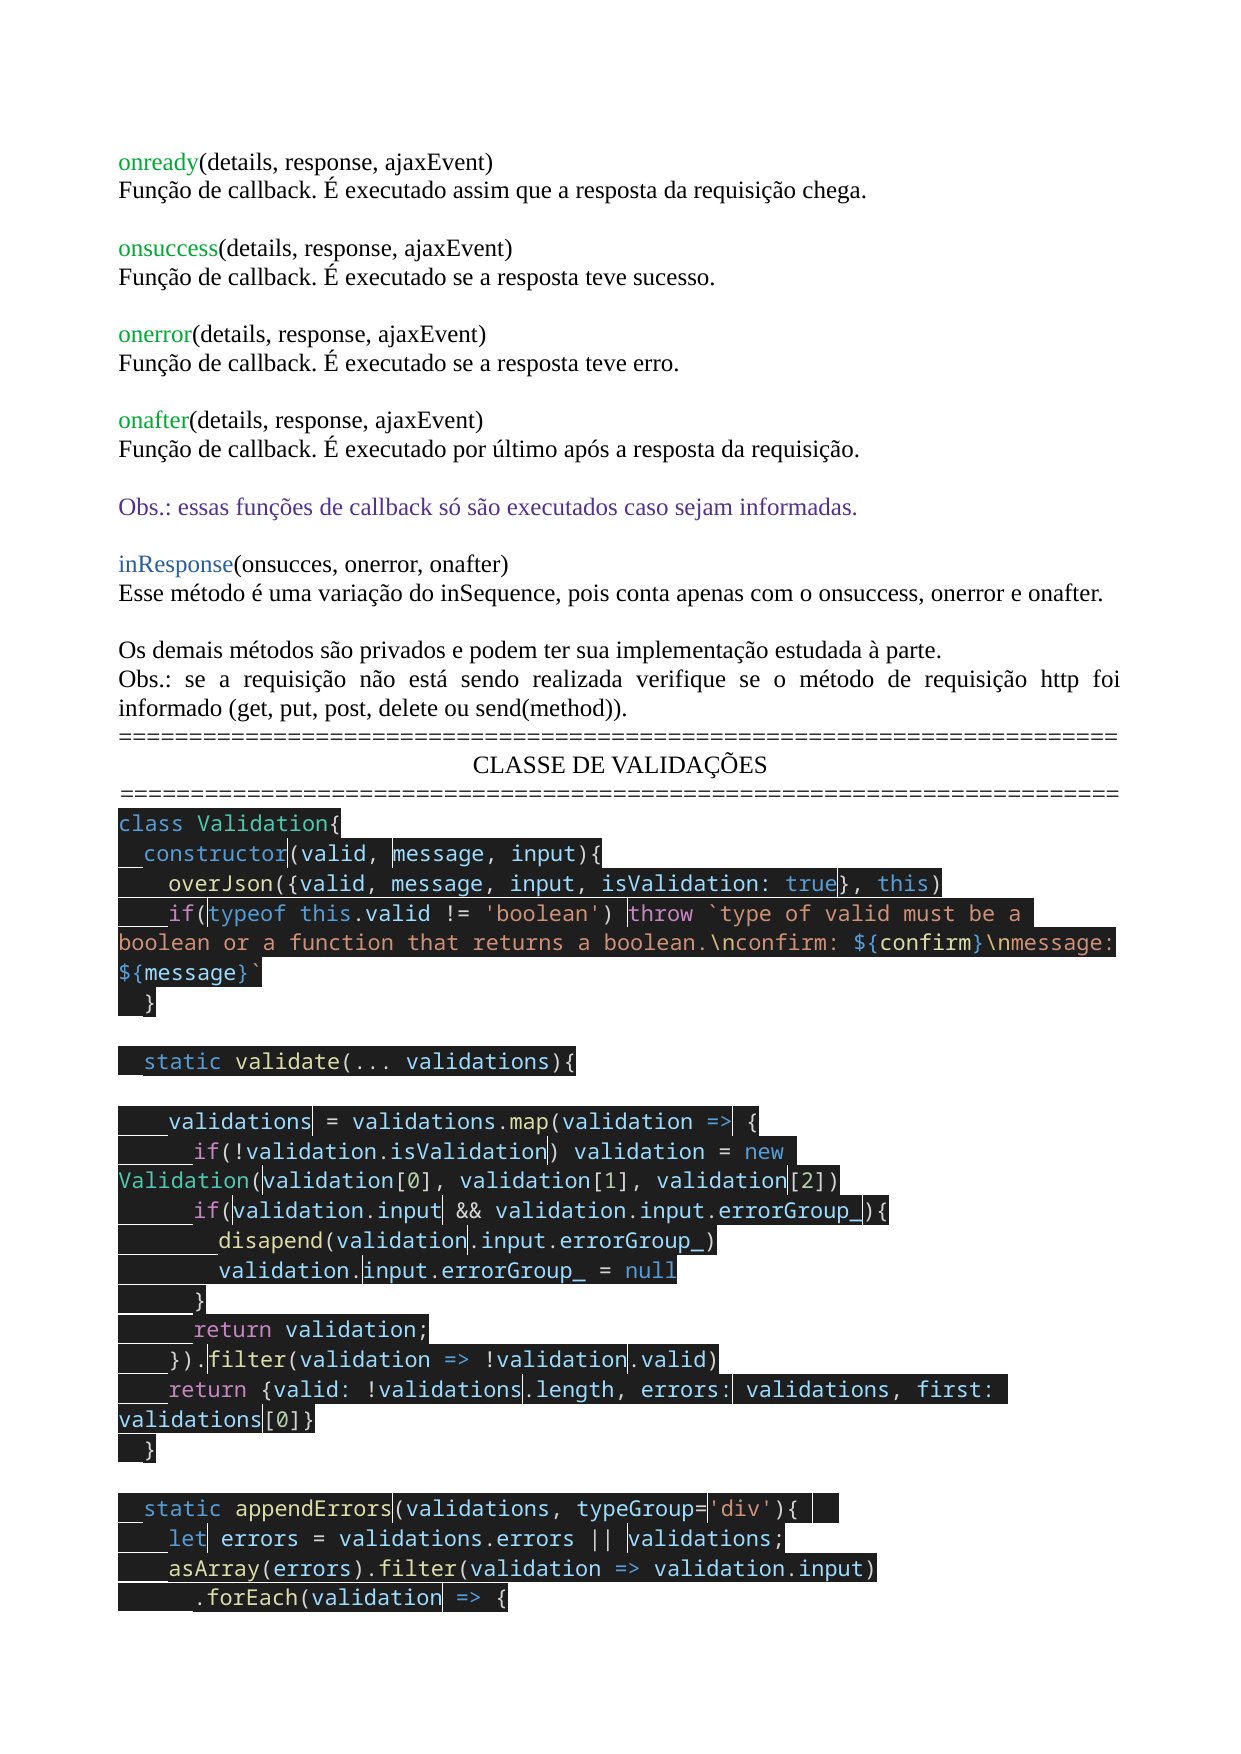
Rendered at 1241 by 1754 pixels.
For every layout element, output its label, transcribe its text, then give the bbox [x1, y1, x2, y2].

text asArray(errors).filter(validation => validation.input) [118, 1553, 1122, 1582]
text validations = validations.map(validation => { [118, 1106, 1122, 1136]
text }).filter(validation => !validation.valid) [118, 1344, 1122, 1374]
text if(typeof this.valid != 'boolean') throw `type of valid must be a boolean or a function that returns a boolean.\nconfirm: ${confirm}\nmessage: ${message}` [118, 897, 1122, 987]
text static validate(... validations){ [118, 1046, 1122, 1076]
text static appendErrors(validations, typeGroup='div'){ [118, 1493, 1122, 1523]
text onafter(details, response, ajaxEvent) [118, 406, 1122, 434]
text Função de callback. É executado se a resposta teve erro. [118, 348, 1122, 377]
text class Validation{ [118, 808, 1122, 838]
text disapend(validation.input.errorGroup_) [118, 1225, 1122, 1255]
text validation.input.errorGroup_ = null [118, 1255, 1122, 1284]
text return validation; [118, 1314, 1122, 1344]
text Função de callback. É executado se a resposta teve sucesso. [118, 262, 1122, 291]
text Os demais métodos são privados e podem ter sua implementação estudada à parte. [118, 636, 1122, 664]
text .forEach(validation => { [118, 1582, 1122, 1612]
text constructor(valid, message, input){ [118, 838, 1122, 868]
text let errors = validations.errors || validations; [118, 1523, 1122, 1553]
text Obs.: se a requisição não está sendo realizada verifique se o método de requisição http foi informado (get, put, post, delete ou send(method)). [118, 664, 1122, 722]
text Obs.: essas funções de callback só são executados caso sejam informadas. [118, 492, 1122, 521]
text if(validation.input && validation.input.errorGroup_){ [118, 1195, 1122, 1225]
text return {valid: !validations.length, errors: validations, first: validations[0]} [118, 1374, 1122, 1433]
text onready(details, response, ajaxEvent) [118, 147, 1122, 176]
text } [118, 1433, 1122, 1463]
text Função de callback. É executado assim que a resposta da requisição chega. [118, 176, 1122, 204]
text ======================================================================= [118, 779, 1122, 808]
text onsuccess(details, response, ajaxEvent) [118, 233, 1122, 262]
text } [118, 1284, 1122, 1314]
text Esse método é uma variação do inSequence, pois conta apenas com o onsuccess, onerror e onafter. [118, 578, 1122, 607]
text overJson({valid, message, input, isValidation: true}, this) [118, 868, 1122, 897]
text inResponse(onsucces, onerror, onafter) [118, 549, 1122, 578]
text onerror(details, response, ajaxEvent) [118, 319, 1122, 348]
text Função de callback. É executado por último após a resposta da requisição. [118, 434, 1122, 463]
text ======================================================================= [118, 722, 1122, 751]
text if(!validation.isValidation) validation = new Validation(validation[0], validation[1], validation[2]) [118, 1136, 1122, 1195]
text CLASSE DE VALIDAÇÕES [118, 751, 1122, 779]
text } [118, 987, 1122, 1017]
